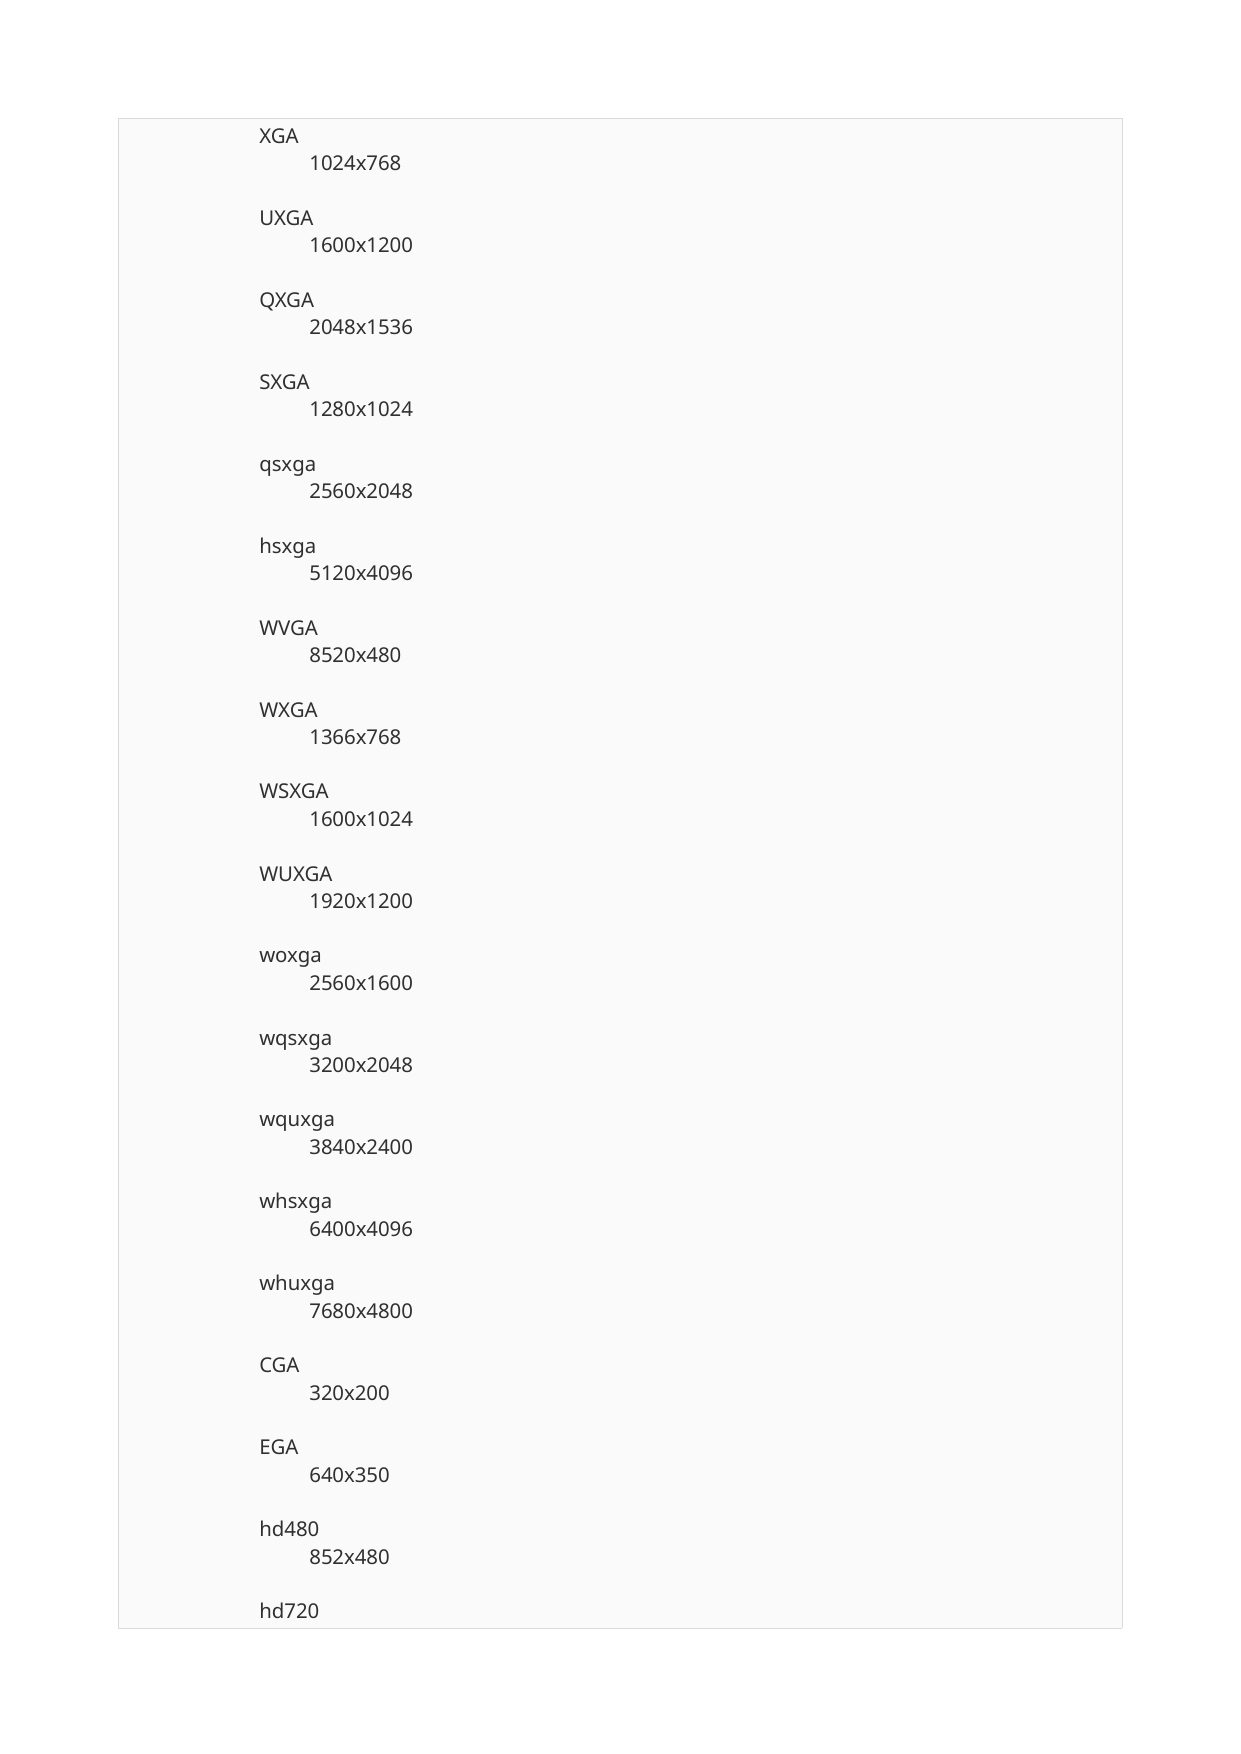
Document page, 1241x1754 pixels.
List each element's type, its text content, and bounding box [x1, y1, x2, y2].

text XGA [119, 119, 1122, 146]
text 1920x1200 [119, 884, 1122, 911]
text 1600x1024 [119, 802, 1122, 829]
text 6400x4096 [119, 1212, 1122, 1239]
text WVGA [119, 610, 1122, 638]
text wqsxga [119, 1020, 1122, 1048]
text 1024x768 [119, 146, 1122, 173]
text WSXGA [119, 774, 1122, 802]
text UXGA [119, 200, 1122, 228]
text 320x200 [119, 1376, 1122, 1403]
text 1366x768 [119, 720, 1122, 747]
text 640x350 [119, 1457, 1122, 1485]
text 2560x2048 [119, 474, 1122, 501]
text hd480 [119, 1512, 1122, 1539]
text EGA [119, 1430, 1122, 1457]
text hsxga [119, 528, 1122, 556]
text woxga [119, 938, 1122, 966]
text WXGA [119, 692, 1122, 720]
text qsxga [119, 446, 1122, 474]
text wquxga [119, 1102, 1122, 1129]
text QXGA [119, 282, 1122, 310]
text 7680x4800 [119, 1293, 1122, 1321]
text whuxga [119, 1266, 1122, 1293]
text 8520x480 [119, 638, 1122, 665]
text whsxga [119, 1184, 1122, 1212]
text SXGA [119, 364, 1122, 392]
text 1600x1200 [119, 228, 1122, 256]
text 3200x2048 [119, 1048, 1122, 1075]
text 5120x4096 [119, 556, 1122, 583]
text 852x480 [119, 1539, 1122, 1567]
text hd720 [119, 1594, 1122, 1628]
text 2560x1600 [119, 966, 1122, 993]
text WUXGA [119, 856, 1122, 884]
text 1280x1024 [119, 392, 1122, 419]
text CGA [119, 1348, 1122, 1376]
text 3840x2400 [119, 1129, 1122, 1157]
text 2048x1536 [119, 310, 1122, 337]
